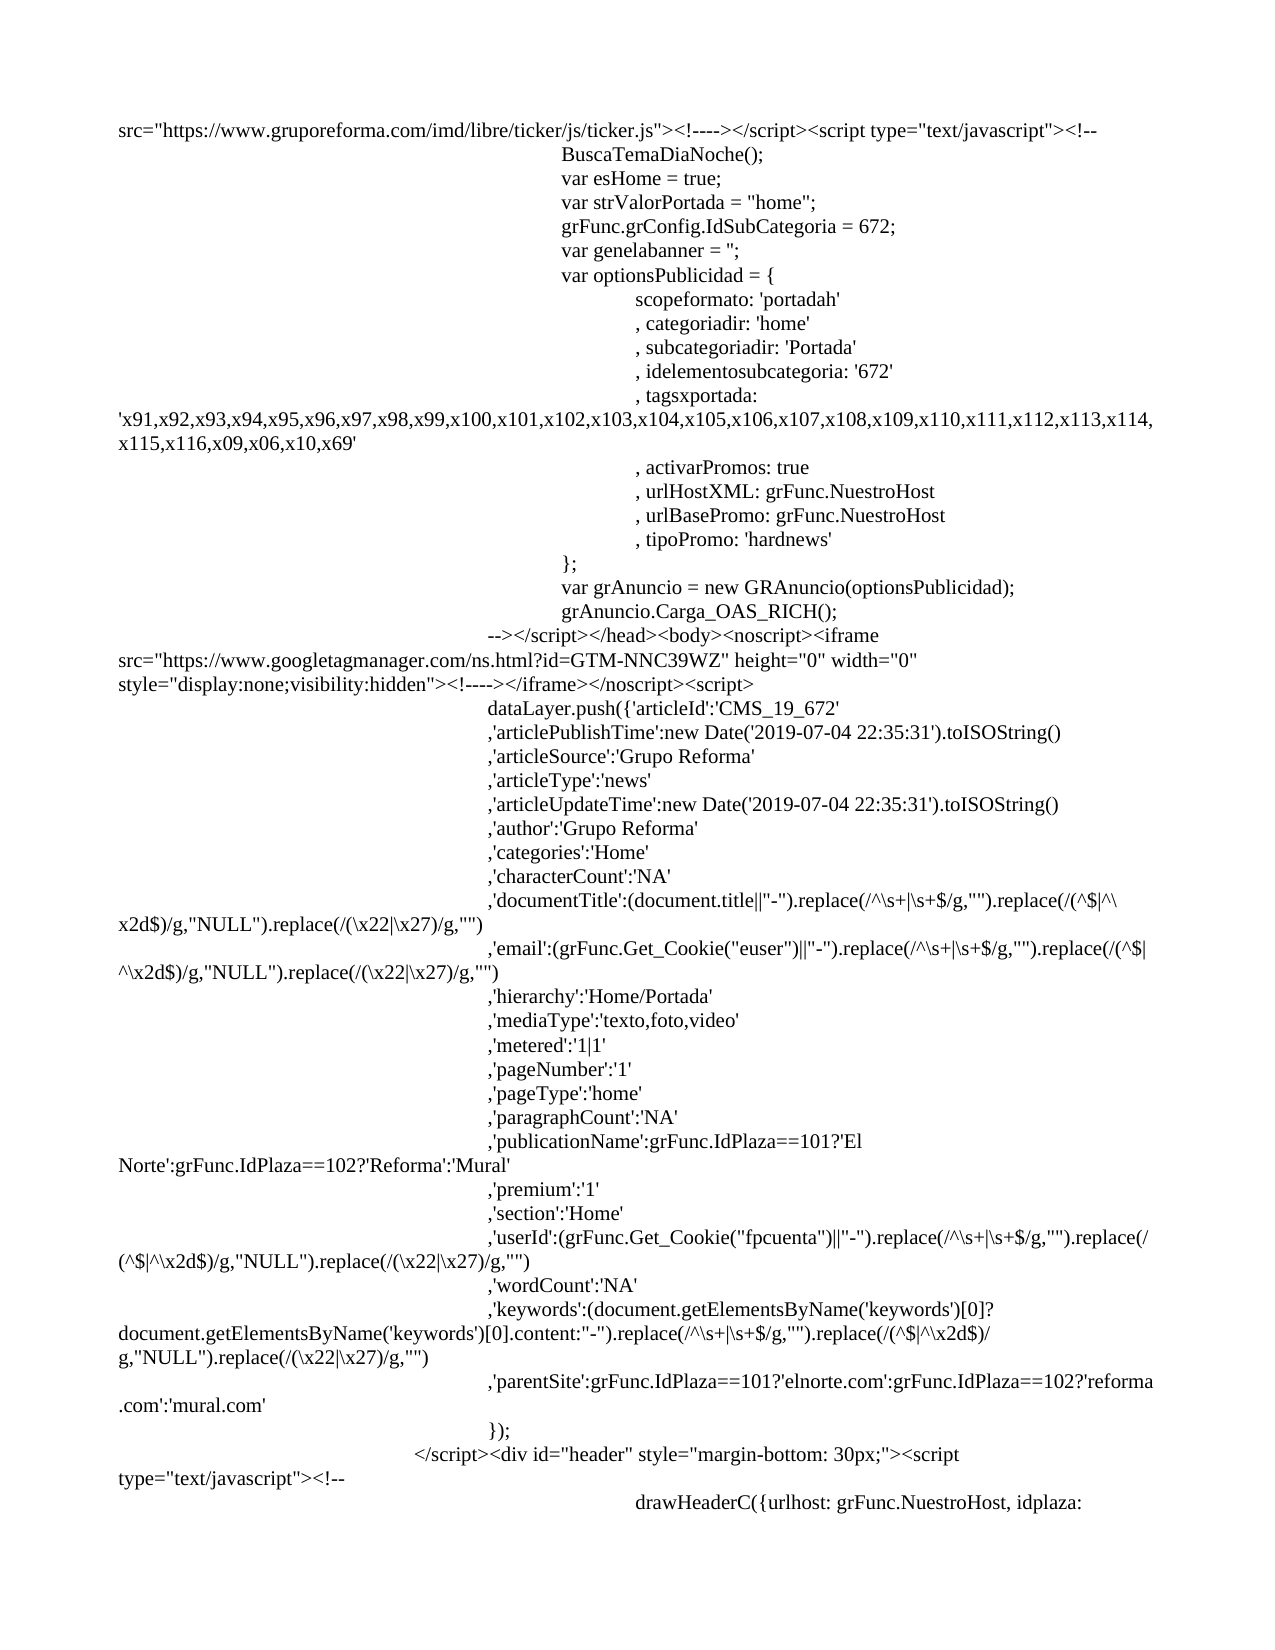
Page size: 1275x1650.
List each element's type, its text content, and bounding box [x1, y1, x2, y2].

text ,'userId':(grFunc.Get_Cookie("fpcuenta")||"-").replace(/^\s+|\s+$/g,"").replace(/(^$|^\x2d$)/g,"NULL").replace(/(\x22|\x27)/g,"") [118, 1225, 1157, 1273]
text , categoriadir: 'home' [118, 311, 1157, 335]
text grAnuncio.Carga_OAS_RICH(); [118, 599, 1157, 623]
text , urlHostXML: grFunc.NuestroHost [118, 479, 1157, 503]
text ,'email':(grFunc.Get_Cookie("euser")||"-").replace(/^\s+|\s+$/g,"").replace(/(^$|^\x2d$)/g,"NULL").replace(/(\x22|\x27)/g,"") [118, 936, 1157, 984]
text ,'premium':'1' [118, 1177, 1157, 1201]
text var esHome = true; [118, 166, 1157, 190]
text var grAnuncio = new GRAnuncio(optionsPublicidad); [118, 575, 1157, 599]
text ,'articleUpdateTime':new Date('2019-07-04 22:35:31').toISOString() [118, 792, 1157, 816]
text ,'mediaType':'texto,foto,video' [118, 1008, 1157, 1032]
text ,'wordCount':'NA' [118, 1273, 1157, 1297]
text ,'keywords':(document.getElementsByName('keywords')[0]?document.getElementsByName('keywords')[0].content:"-").replace(/^\s+|\s+$/g,"").replace(/(^$|^\x2d$)/g,"NULL").replace(/(\x22|\x27)/g,"") [118, 1297, 1157, 1369]
text var optionsPublicidad = { [118, 262, 1157, 287]
text ,'articlePublishTime':new Date('2019-07-04 22:35:31').toISOString() [118, 720, 1157, 744]
text ,'parentSite':grFunc.IdPlaza==101?'elnorte.com':grFunc.IdPlaza==102?'reforma.com':'mural.com' [118, 1369, 1157, 1417]
text ,'hierarchy':'Home/Portada' [118, 984, 1157, 1008]
text ,'articleType':'news' [118, 768, 1157, 792]
text , tagsxportada: 'x91,x92,x93,x94,x95,x96,x97,x98,x99,x100,x101,x102,x103,x104,x105,x106,x107,x108,x109,x110,x111,x112,x113,x114,x115,x116,x09,x06,x10,x69' [118, 383, 1157, 455]
text ,'pageType':'home' [118, 1081, 1157, 1105]
text ,'author':'Grupo Reforma' [118, 816, 1157, 840]
text ,'metered':'1|1' [118, 1032, 1157, 1057]
text ,'publicationName':grFunc.IdPlaza==101?'El Norte':grFunc.IdPlaza==102?'Reforma':'Mural' [118, 1129, 1157, 1177]
text ,'categories':'Home' [118, 840, 1157, 864]
text , idelementosubcategoria: '672' [118, 359, 1157, 383]
text ,'pageNumber':'1' [118, 1057, 1157, 1081]
text , subcategoriadir: 'Portada' [118, 335, 1157, 359]
text ,'articleSource':'Grupo Reforma' [118, 744, 1157, 768]
text dataLayer.push({'articleId':'CMS_19_672' [118, 696, 1157, 720]
text ,'documentTitle':(document.title||"-").replace(/^\s+|\s+$/g,"").replace(/(^$|^\x2d$)/g,"NULL").replace(/(\x22|\x27)/g,"") [118, 888, 1157, 936]
text , tipoPromo: 'hardnews' [118, 527, 1157, 551]
text }); [118, 1417, 1157, 1442]
text ,'characterCount':'NA' [118, 864, 1157, 888]
text ,'paragraphCount':'NA' [118, 1105, 1157, 1129]
text drawHeaderC({urlhost: grFunc.NuestroHost, idplaza: [118, 1490, 1157, 1514]
text }; [118, 551, 1157, 575]
text ,'section':'Home' [118, 1201, 1157, 1225]
text --></script></head><body><noscript><iframe src="https://www.googletagmanager.com/ns.html?id=GTM-NNC39WZ" height="0" width="0" style="display:none;visibility:hidden"><!----></iframe></noscript><script> [118, 623, 1157, 696]
text var strValorPortada = "home"; [118, 190, 1157, 214]
text src="https://www.gruporeforma.com/imd/libre/ticker/js/ticker.js"><!----></script><script type="text/javascript"><!-- [118, 118, 1157, 142]
text </script><div id="header" style="margin-bottom: 30px;"><script type="text/javascript"><!-- [118, 1442, 1157, 1490]
text BuscaTemaDiaNoche(); [118, 142, 1157, 166]
text grFunc.grConfig.IdSubCategoria = 672; [118, 214, 1157, 238]
text , urlBasePromo: grFunc.NuestroHost [118, 503, 1157, 527]
text , activarPromos: true [118, 455, 1157, 479]
text var genelabanner = ''; [118, 238, 1157, 262]
text scopeformato: 'portadah' [118, 287, 1157, 311]
